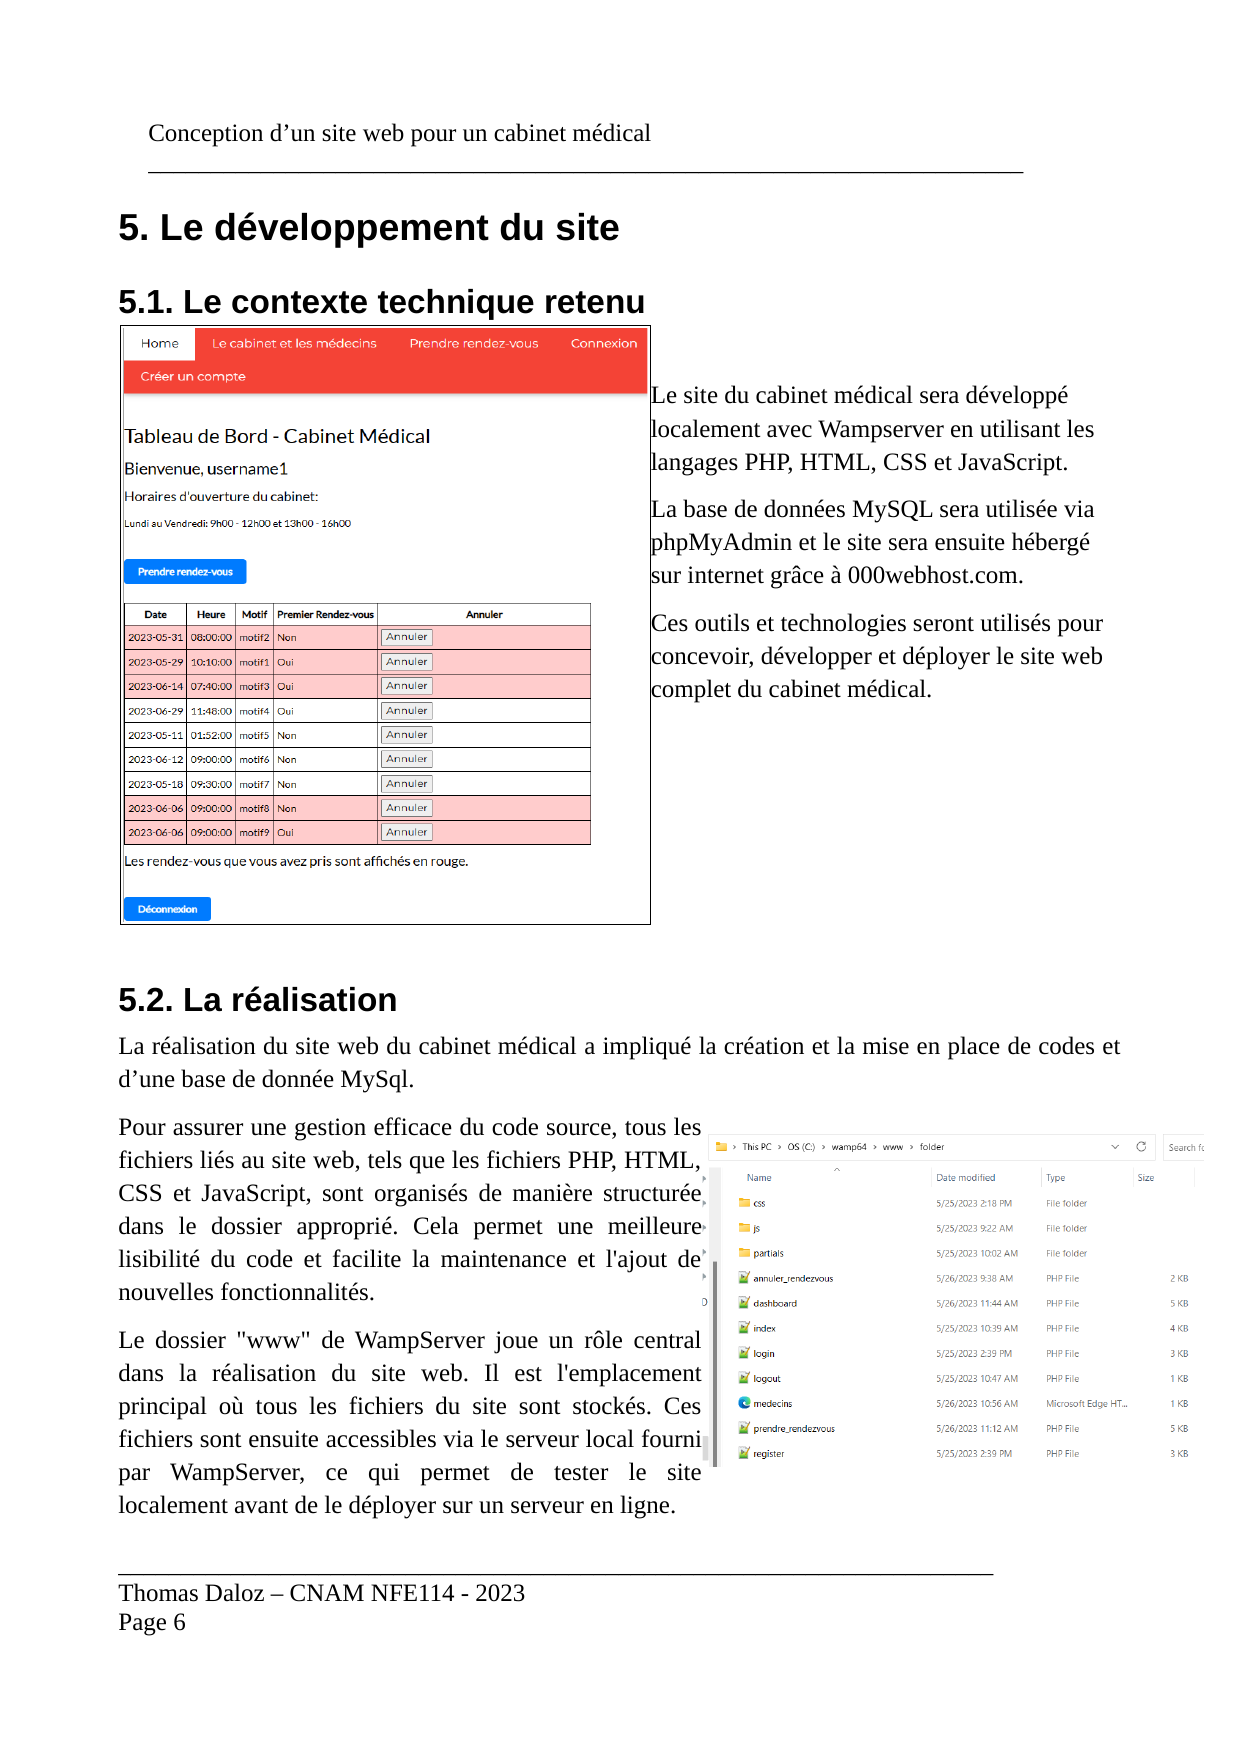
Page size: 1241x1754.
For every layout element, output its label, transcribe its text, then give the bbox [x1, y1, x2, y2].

text Pour assurer une gestion efficace du code source, tous les fichiers liés au site web, tels que les fichiers PHP, HTML, CSS et JavaScript, sont organisés de manière structurée dans le dossier approprié. Cela permet une meilleure lisibilité du code et facilite la maintenance et l'ajout de nouvelles fonctionnalités. [118, 1112, 1122, 1306]
subtitle 5. Le développement du site [118, 206, 1122, 249]
subtitle 5.2. La réalisation [118, 980, 1122, 1019]
text Ces outils et technologies seront utilisés pour concevoir, développer et déployer le site web complet du cabinet médical. [651, 608, 1122, 703]
picture [123, 328, 648, 922]
text La base de données MySQL sera utilisée via phpMyAdmin et le site sera ensuite hébergé sur internet grâce à 000webhost.com. [651, 494, 1122, 589]
text Le dossier "www" de WampServer joue un rôle central dans la réalisation du site web. Il est l'emplacement principal où tous les fichiers du site sont stockés. Ces fichiers sont ensuite accessibles via le serveur local fourni par WampServer, ce qui permet de tester le site localement avant de le déployer sur un serveur en ligne. [118, 1325, 1122, 1518]
picture [702, 1131, 1204, 1467]
text Le site du cabinet médical sera développé localement avec Wampserver en utilisant les langages PHP, HTML, CSS et JavaScript. [651, 381, 1122, 475]
text La réalisation du site web du cabinet médical a impliqué la création et la mise en place de codes et d’une base de donnée MySql. [118, 1031, 1122, 1093]
subtitle 5.1. Le contexte technique retenu [118, 282, 1122, 321]
